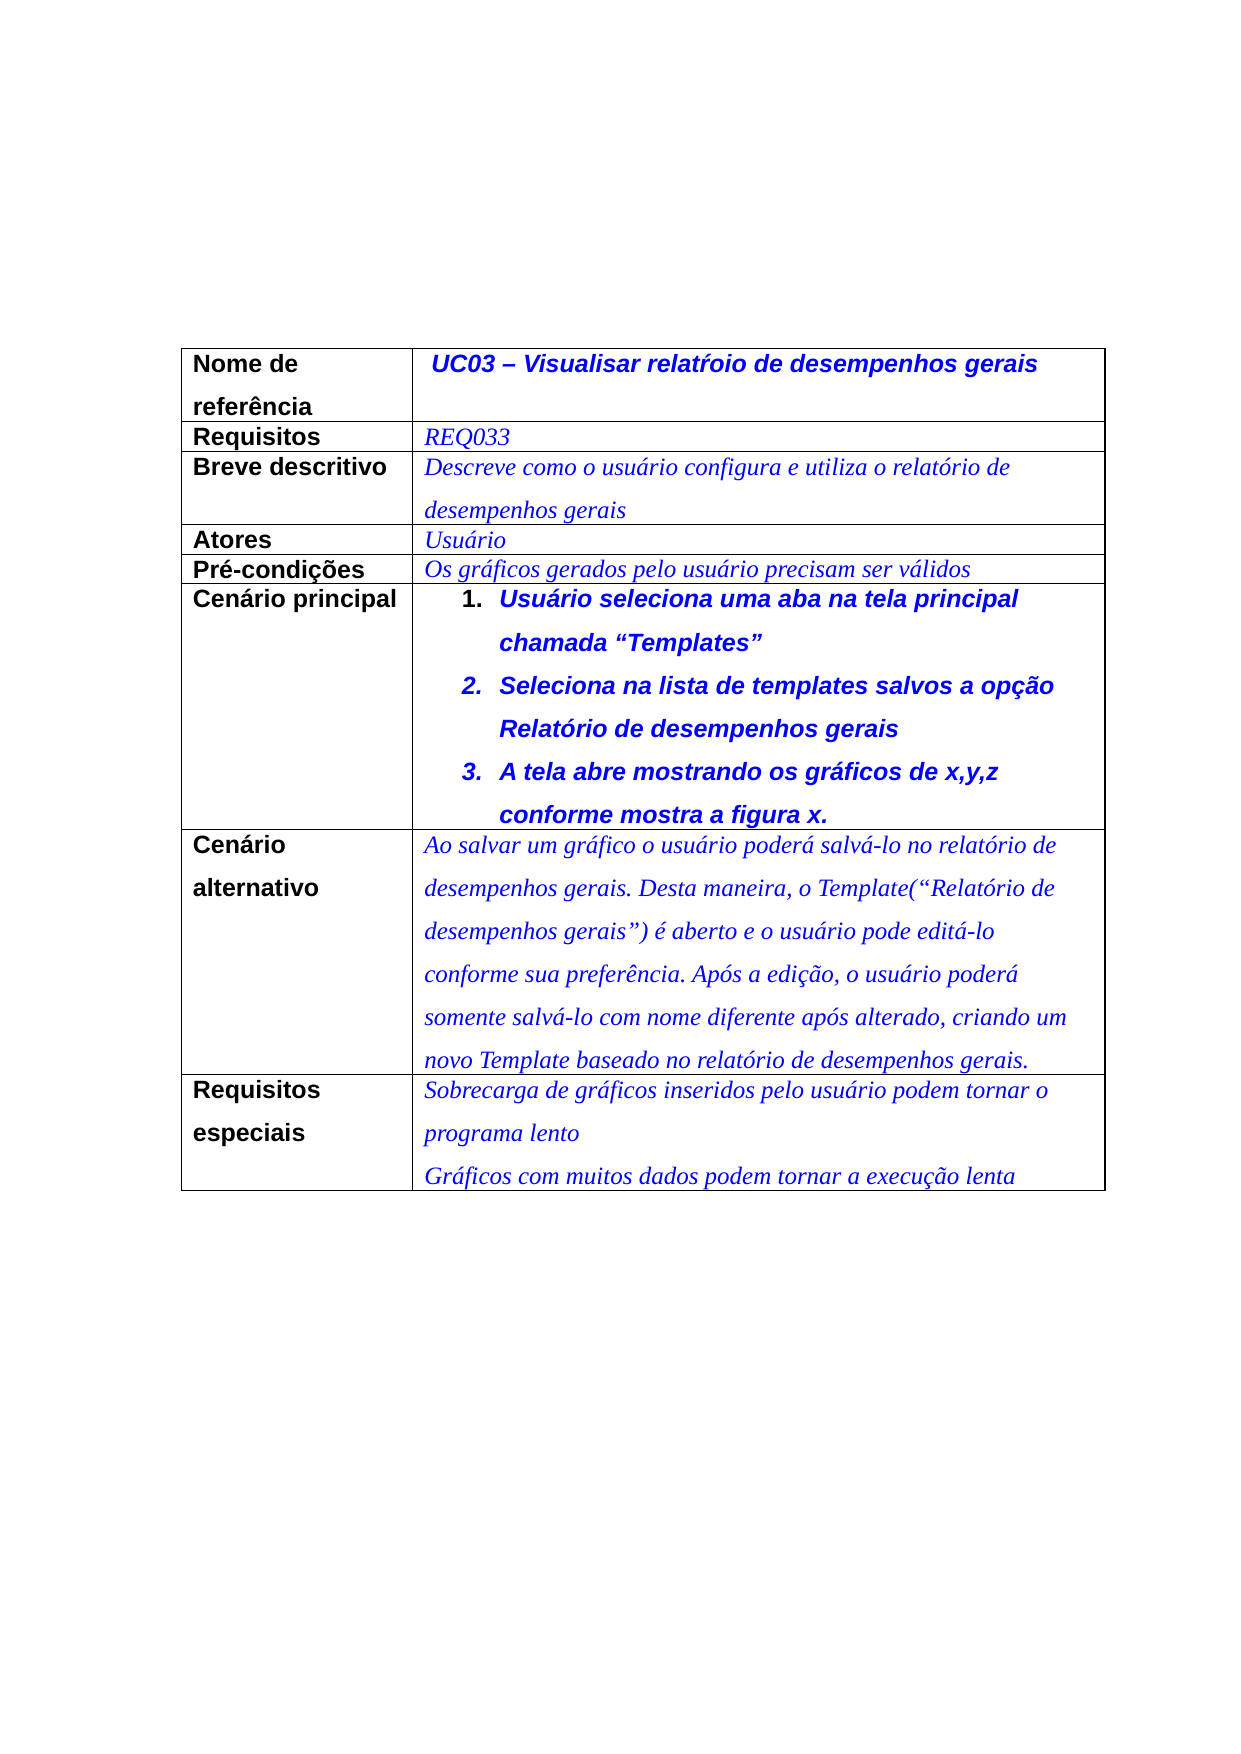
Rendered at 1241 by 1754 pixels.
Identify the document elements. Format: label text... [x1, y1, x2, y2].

table_cell Ao salvar um gráfico o usuário poderá salvá-lo no relatório de desempenhos gerais. Desta maneira, o Template(“Relatório de desempenhos gerais”) é aberto e o usuário pode editá-lo conforme sua preferência. Após a edição, o usuário poderá somente salvá-lo com nome diferente após alterado, criando um novo Template baseado no relatório de desempenhos gerais. [413, 830, 1104, 1074]
table_cell Sobrecarga de gráficos inseridos pelo usuário podem tornar o programa lento Gráficos com muitos dados podem tornar a execução lenta [413, 1075, 1104, 1190]
table_header UC03 – Visualisar relatŕoio de desempenhos gerais [413, 349, 1104, 421]
table_cell Cenário alternativo [182, 830, 412, 1074]
table_cell Cenário principal [182, 584, 412, 829]
table_cell Pré-condições [182, 555, 412, 583]
table_cell Requisitos especiais [182, 1075, 412, 1190]
table_header Nome de referência [182, 349, 412, 421]
table_cell Descreve como o usuário configura e utiliza o relatório de desempenhos gerais [413, 452, 1104, 524]
table_cell Atores [182, 525, 412, 553]
table_cell Os gráficos gerados pelo usuário precisam ser válidos [413, 555, 1104, 583]
table_cell Usuário seleciona uma aba na tela principal chamada “Templates” Seleciona na lista de templates salvos a opção Relatório de desempenhos gerais A tela abre mostrando os gráficos de x,y,z conforme mostra a figura x. [413, 584, 1104, 829]
table_cell Usuário [413, 525, 1104, 553]
table_cell Breve descritivo [182, 452, 412, 524]
table_cell REQ033 [413, 422, 1104, 451]
table_cell Requisitos [182, 422, 412, 451]
